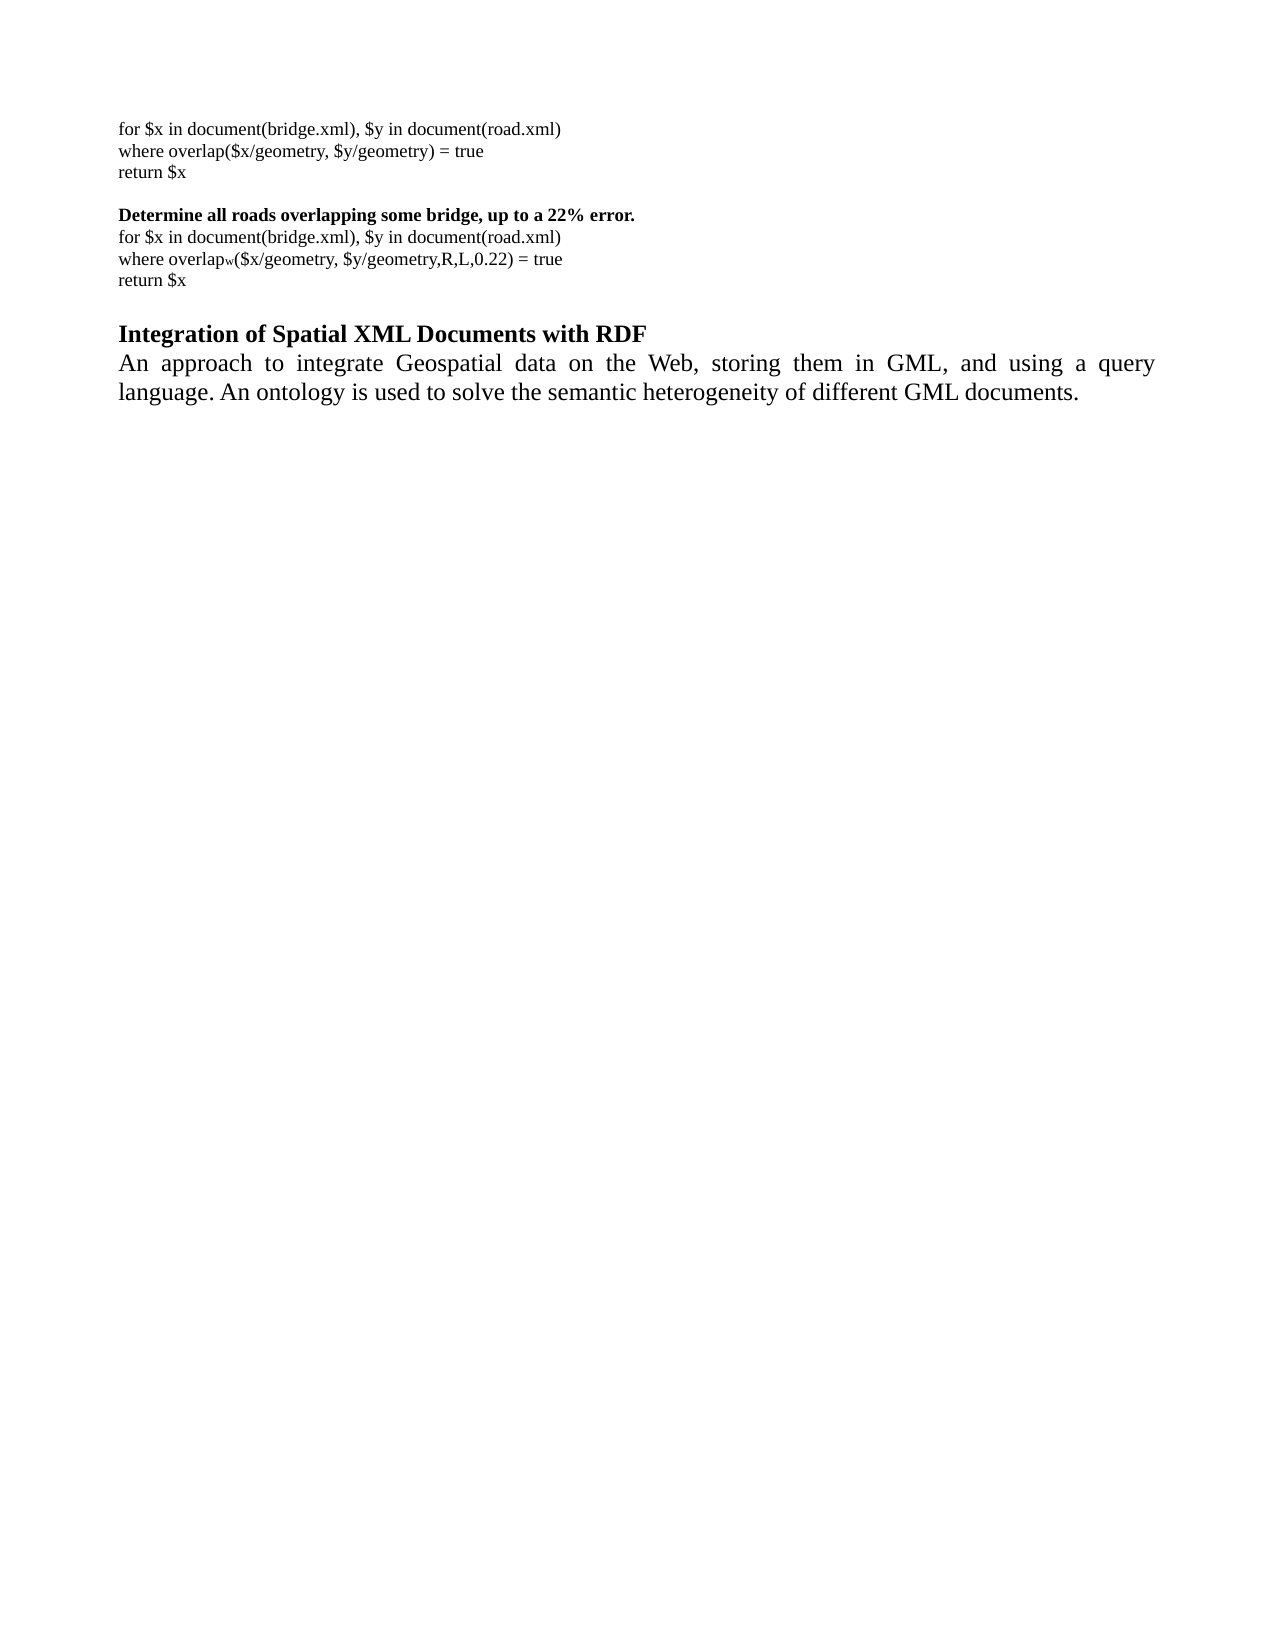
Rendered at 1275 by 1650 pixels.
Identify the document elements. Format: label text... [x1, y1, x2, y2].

text An approach to integrate Geospatial data on the Web, storing them in GML, and using a query language. An ontology is used to solve the semantic heterogeneity of different GML documents. [118, 348, 1157, 406]
text Determine all roads overlapping some bridge, up to a 22% error. [118, 204, 1157, 226]
text where overlapw($x/geometry, $y/geometry,R,L,0.22) = true [118, 247, 1157, 269]
text for $x in document(bridge.xml), $y in document(road.xml) [118, 118, 1157, 140]
text Integration of Spatial XML Documents with RDF [118, 319, 1157, 348]
text return $x [118, 161, 1157, 183]
text for $x in document(bridge.xml), $y in document(road.xml) [118, 226, 1157, 247]
text where overlap($x/geometry, $y/geometry) = true [118, 140, 1157, 161]
text return $x [118, 269, 1157, 291]
